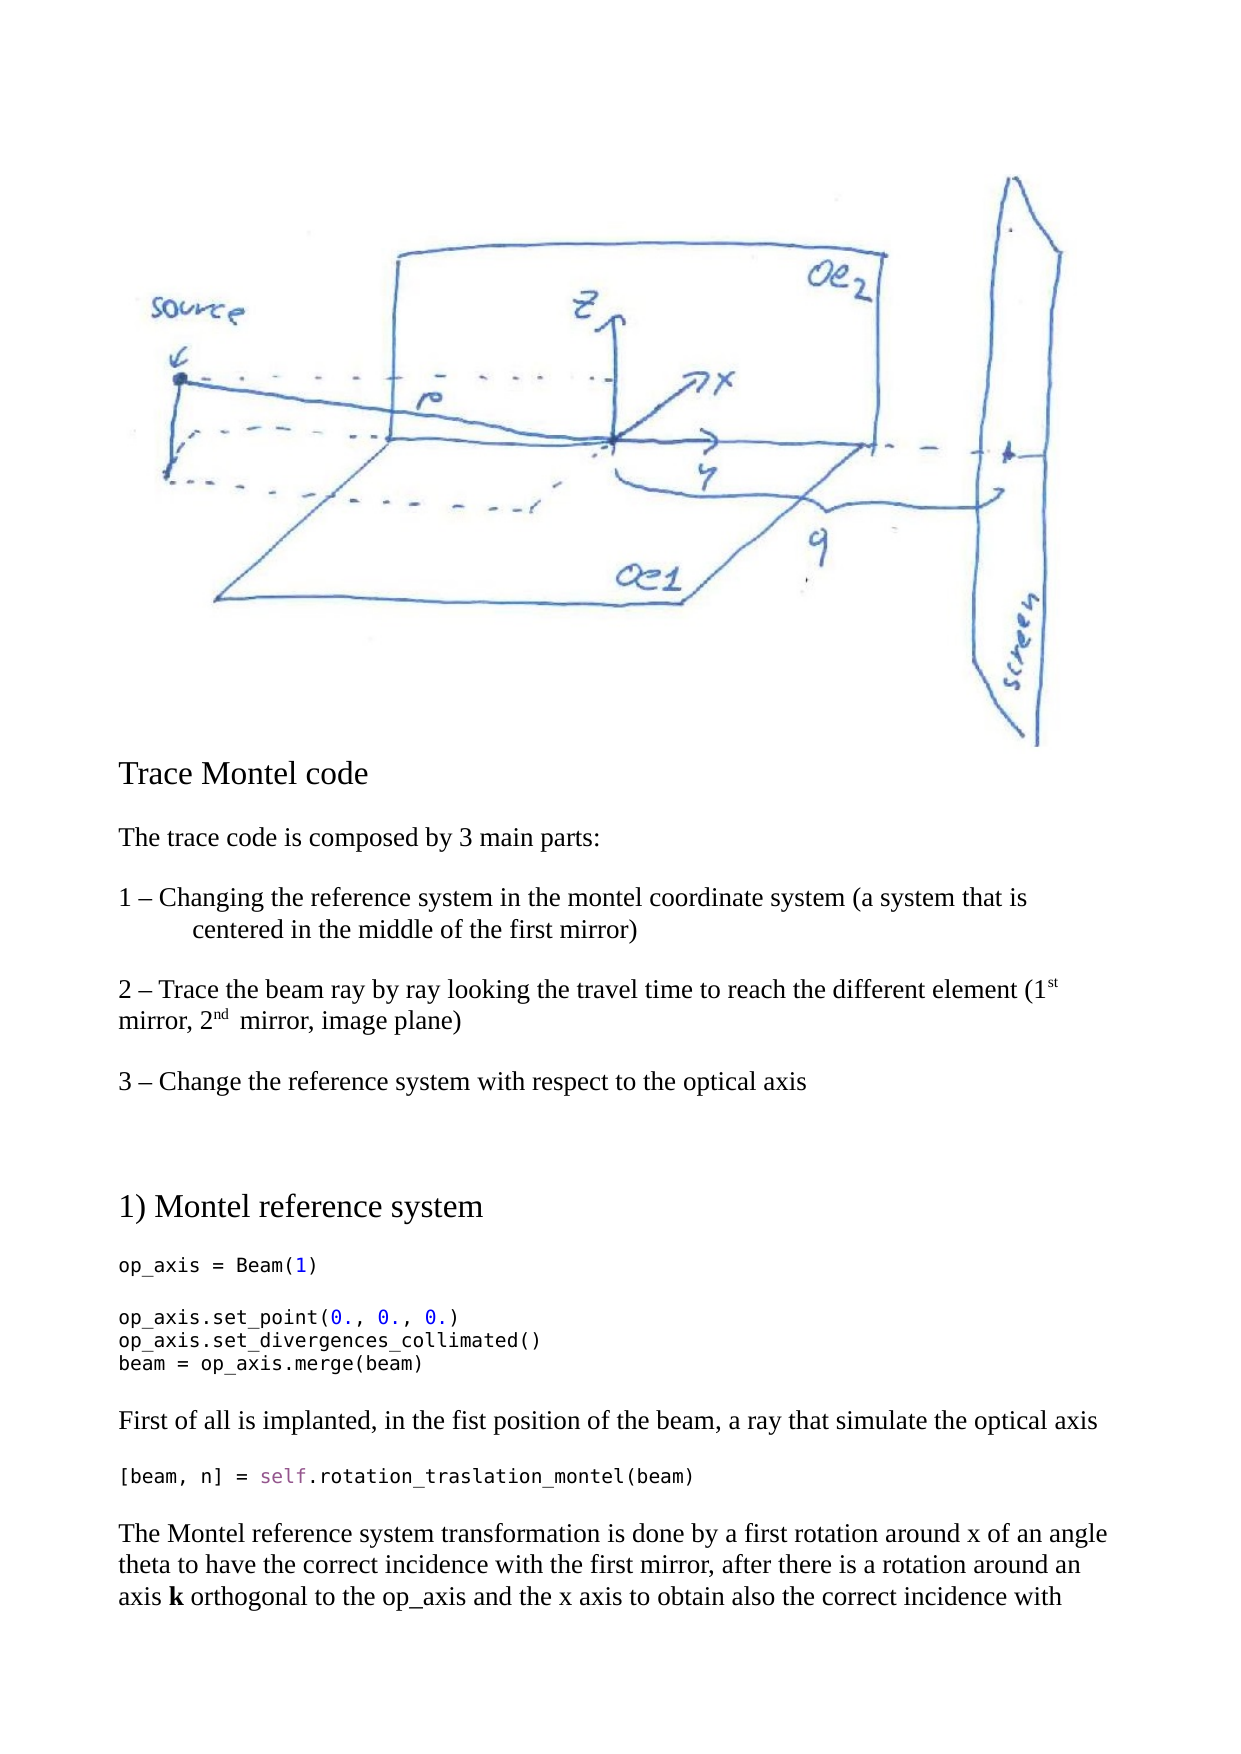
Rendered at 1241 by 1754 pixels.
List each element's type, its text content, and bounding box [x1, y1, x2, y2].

text The trace code is composed by 3 main parts: [118, 821, 1122, 852]
text op_axis = Beam(1) [118, 1254, 1122, 1277]
text 1) Montel reference system [118, 1186, 1122, 1225]
text op_axis.set_divergences_collimated() [118, 1329, 1122, 1352]
text The Montel reference system transformation is done by a first rotation around x of an angle theta to have the correct incidence with the first mirror, after there is a rotation around an axis k orthogonal to the op_axis and the x axis to obtain also the correct incidence with [118, 1517, 1122, 1611]
picture [118, 174, 1077, 754]
text First of all is implanted, in the fist position of the beam, a ray that simulate the optical axis [118, 1404, 1122, 1436]
text 1 – Changing the reference system in the montel coordinate system (a system that is centered in the middle of the first mirror) [118, 882, 1122, 944]
text 2 – Trace the beam ray by ray looking the travel time to reach the different element (1st mirror, 2nd mirror, image plane) [118, 973, 1122, 1036]
text Trace Montel code [118, 171, 1122, 791]
text [beam, n] = self.rotation_traslation_montel(beam) [118, 1465, 1122, 1488]
text beam = op_axis.merge(beam) [118, 1352, 1122, 1375]
text 3 – Change the reference system with respect to the optical axis [118, 1065, 1122, 1096]
text op_axis.set_point(0., 0., 0.) [118, 1306, 1122, 1329]
